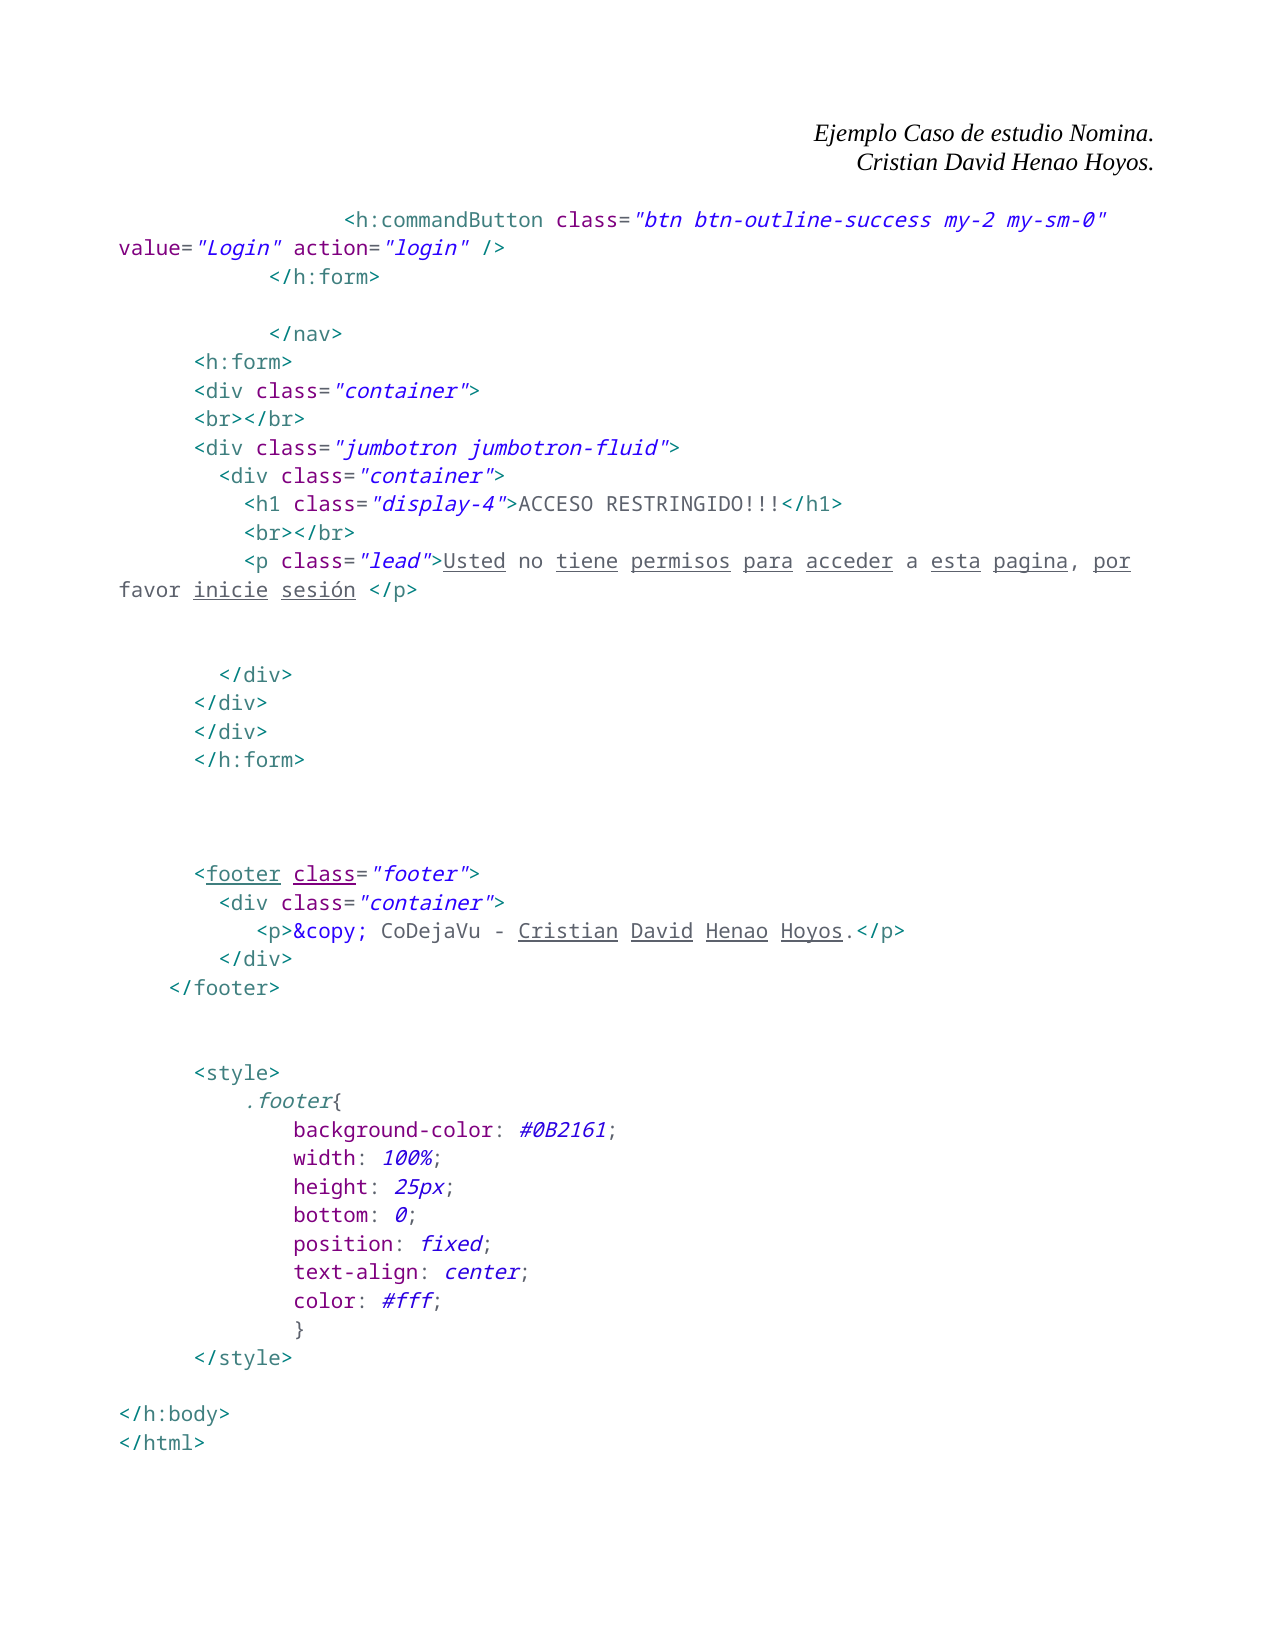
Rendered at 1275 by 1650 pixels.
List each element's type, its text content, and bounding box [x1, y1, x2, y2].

text <div class="jumbotron jumbotron-fluid"> [118, 433, 1157, 461]
text </div> [118, 688, 1157, 717]
text <br></br> [118, 518, 1157, 546]
text position: fixed; [118, 1229, 1157, 1257]
text height: 25px; [118, 1172, 1157, 1200]
text } [118, 1314, 1157, 1343]
text text-align: center; [118, 1257, 1157, 1286]
text <div class="container"> [118, 888, 1157, 916]
text background-color: #0B2161; [118, 1115, 1157, 1143]
text color: #fff; [118, 1286, 1157, 1314]
text <br></br> [118, 404, 1157, 433]
text </nav> [118, 319, 1157, 347]
text </div> [118, 717, 1157, 745]
text <h:form> [118, 347, 1157, 376]
text </footer> [118, 973, 1157, 1001]
text <h:commandButton class="btn btn-outline-success my-2 my-sm-0" value="Login" action="login" /> [118, 205, 1157, 262]
text </style> [118, 1343, 1157, 1371]
text </div> [118, 944, 1157, 973]
text <div class="container"> [118, 376, 1157, 404]
text <style> [118, 1058, 1157, 1087]
text bottom: 0; [118, 1200, 1157, 1229]
text </html> [118, 1428, 1157, 1456]
text </div> [118, 660, 1157, 688]
text <div class="container"> [118, 461, 1157, 489]
text <footer class="footer"> [118, 859, 1157, 888]
text <p class="lead">Usted no tiene permisos para acceder a esta pagina, por favor inicie sesión </p> [118, 546, 1157, 603]
text width: 100%; [118, 1143, 1157, 1172]
text </h:form> [118, 745, 1157, 774]
text </h:form> [118, 262, 1157, 290]
text .footer{ [118, 1087, 1157, 1115]
text <p>&copy; CoDejaVu - Cristian David Henao Hoyos.</p> [118, 916, 1157, 944]
text <h1 class="display-4">ACCESO RESTRINGIDO!!!</h1> [118, 489, 1157, 518]
text </h:body> [118, 1399, 1157, 1428]
